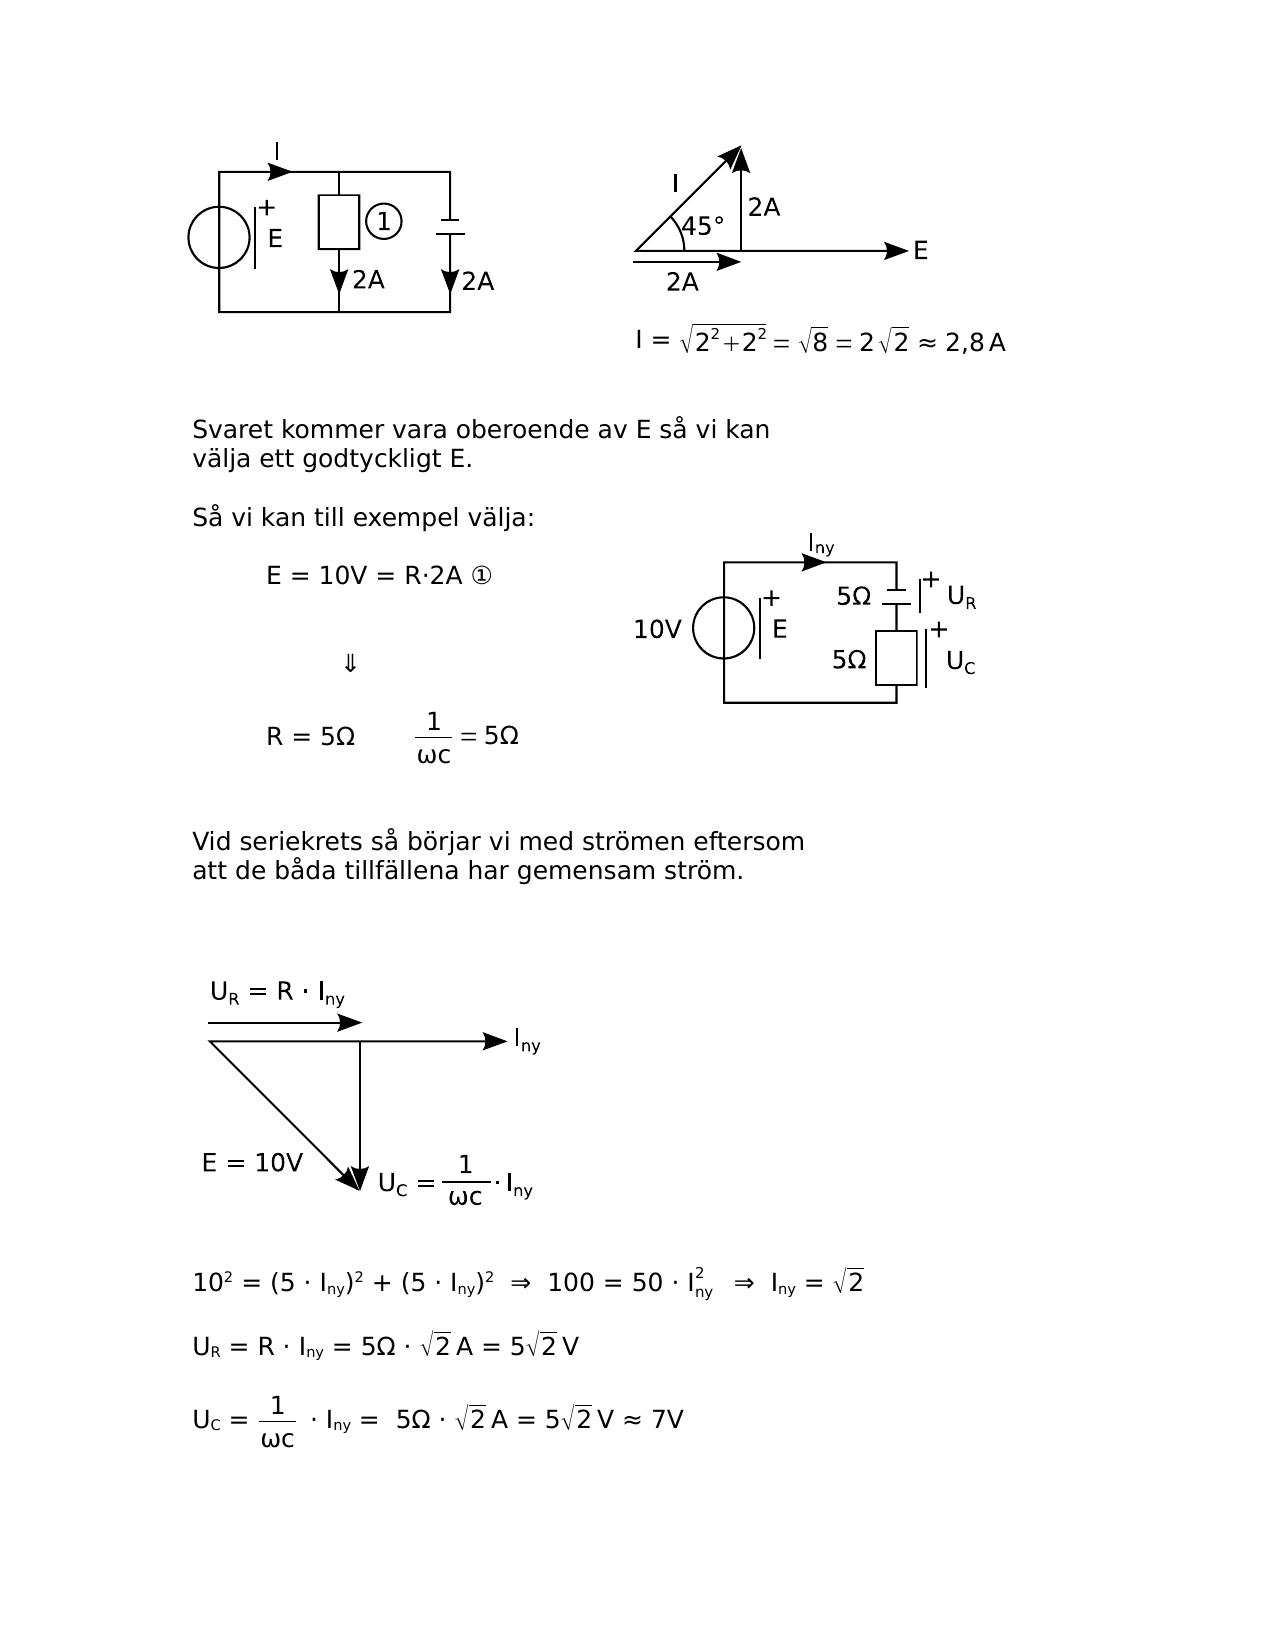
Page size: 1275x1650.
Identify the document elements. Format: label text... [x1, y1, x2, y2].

text UR = R ⋅ Iny = 5Ω ⋅ A = 5V [118, 1330, 1157, 1362]
text [927, 649, 1157, 678]
text att de båda tillfällena har gemensam ström. [118, 856, 1157, 886]
text välja ett godtyckligt E. [118, 444, 1157, 474]
text [726, 649, 875, 678]
text [726, 564, 895, 590]
text [898, 561, 1157, 590]
text Så vi kan till exempel välja: [118, 503, 1157, 532]
text 102 = (5 ⋅ Iny)2 + (5 ⋅ Iny)2 ⇒ 100 = 50 ⋅ ⇒ Iny = [118, 1265, 1157, 1301]
text Svaret kommer vara oberoende av E så vi kan [118, 415, 1157, 444]
text E = 10V = R⋅2A ① [118, 561, 723, 590]
text I = [118, 322, 1157, 357]
text R = 5Ω [118, 707, 1157, 769]
text Vid seriekrets så börjar vi med strömen eftersom [118, 827, 1157, 856]
text UC = ⋅ Iny = 5Ω ⋅ A = 5V ≈ 7V [118, 1391, 1157, 1453]
text [918, 649, 925, 678]
text ⇓ [118, 649, 723, 678]
